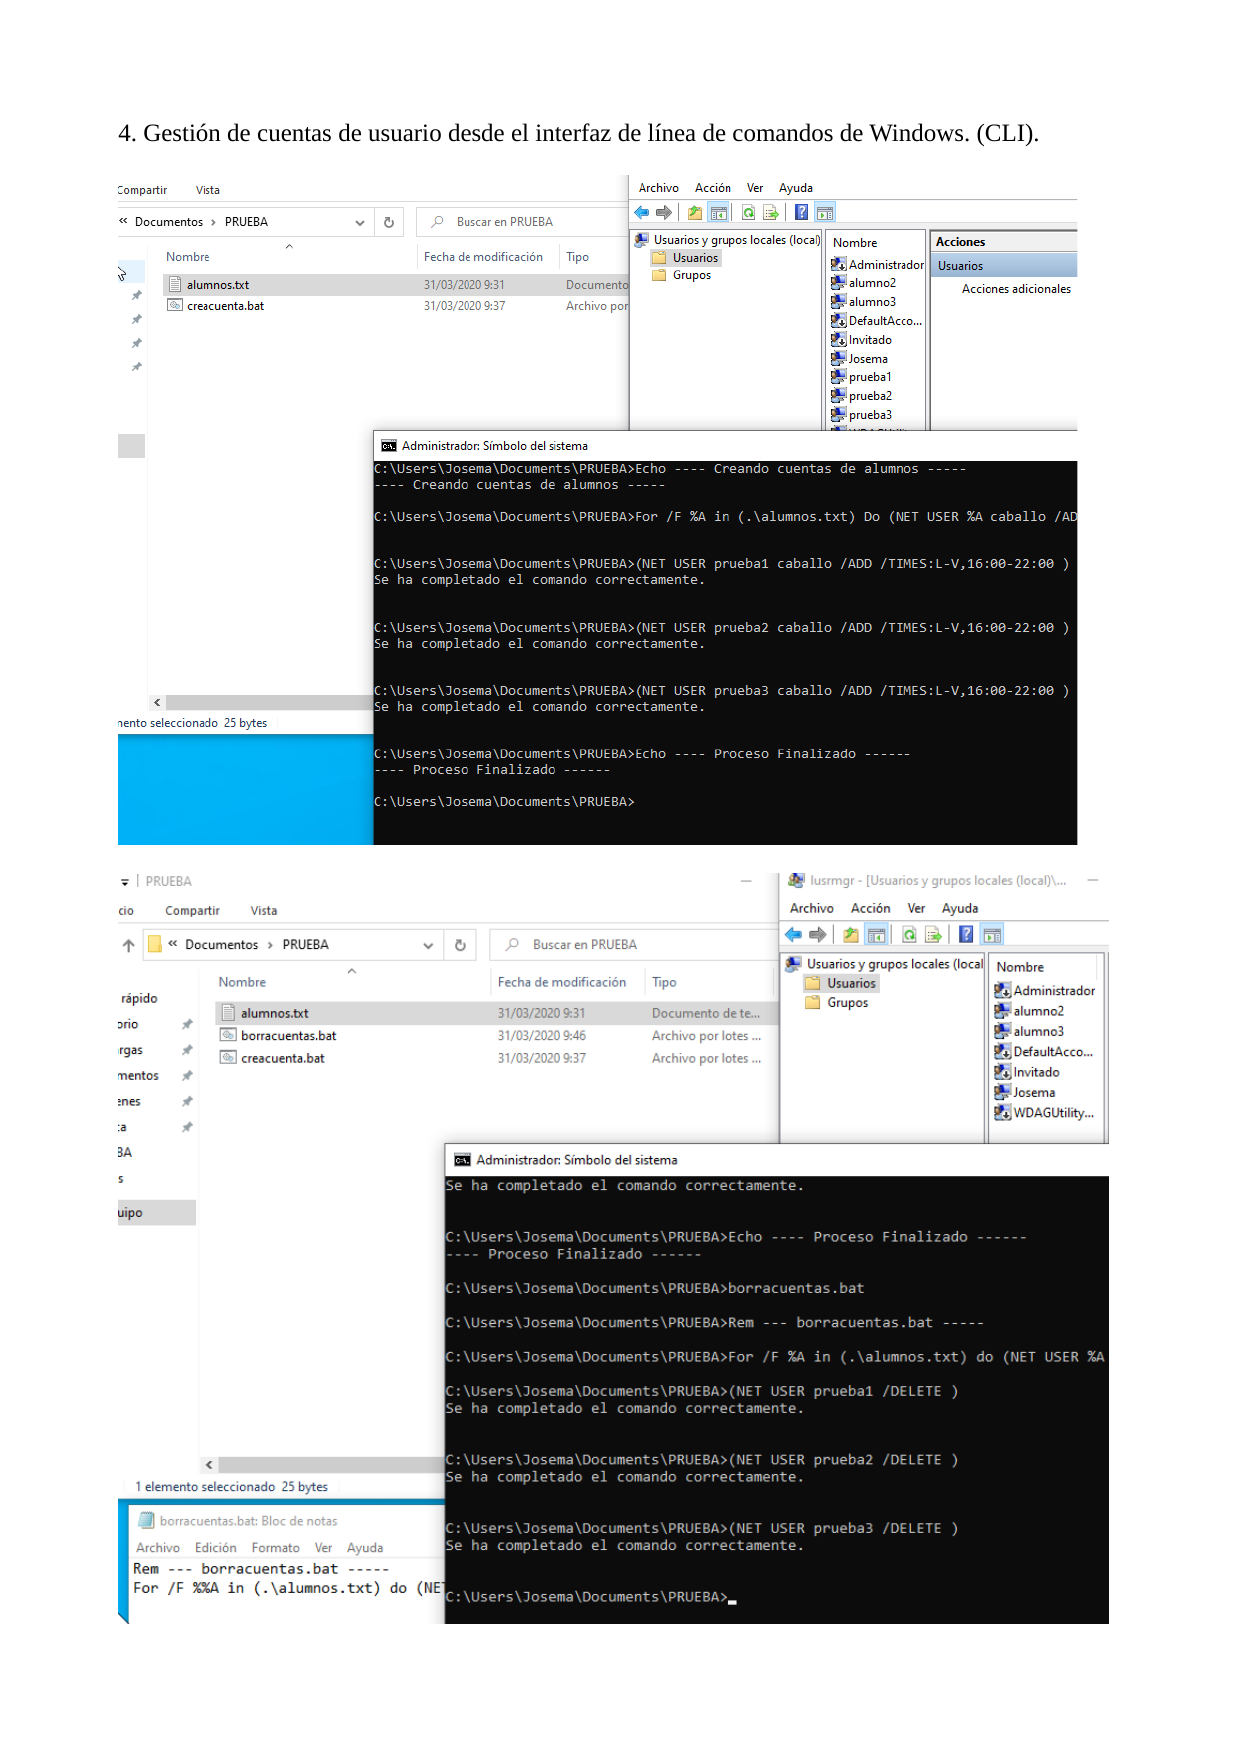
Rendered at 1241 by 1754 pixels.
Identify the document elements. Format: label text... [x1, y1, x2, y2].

text 4. Gestión de cuentas de usuario desde el interfaz de línea de comandos de Windows. (CLI). [118, 118, 1122, 147]
picture [118, 175, 1078, 845]
picture [118, 873, 1109, 1624]
